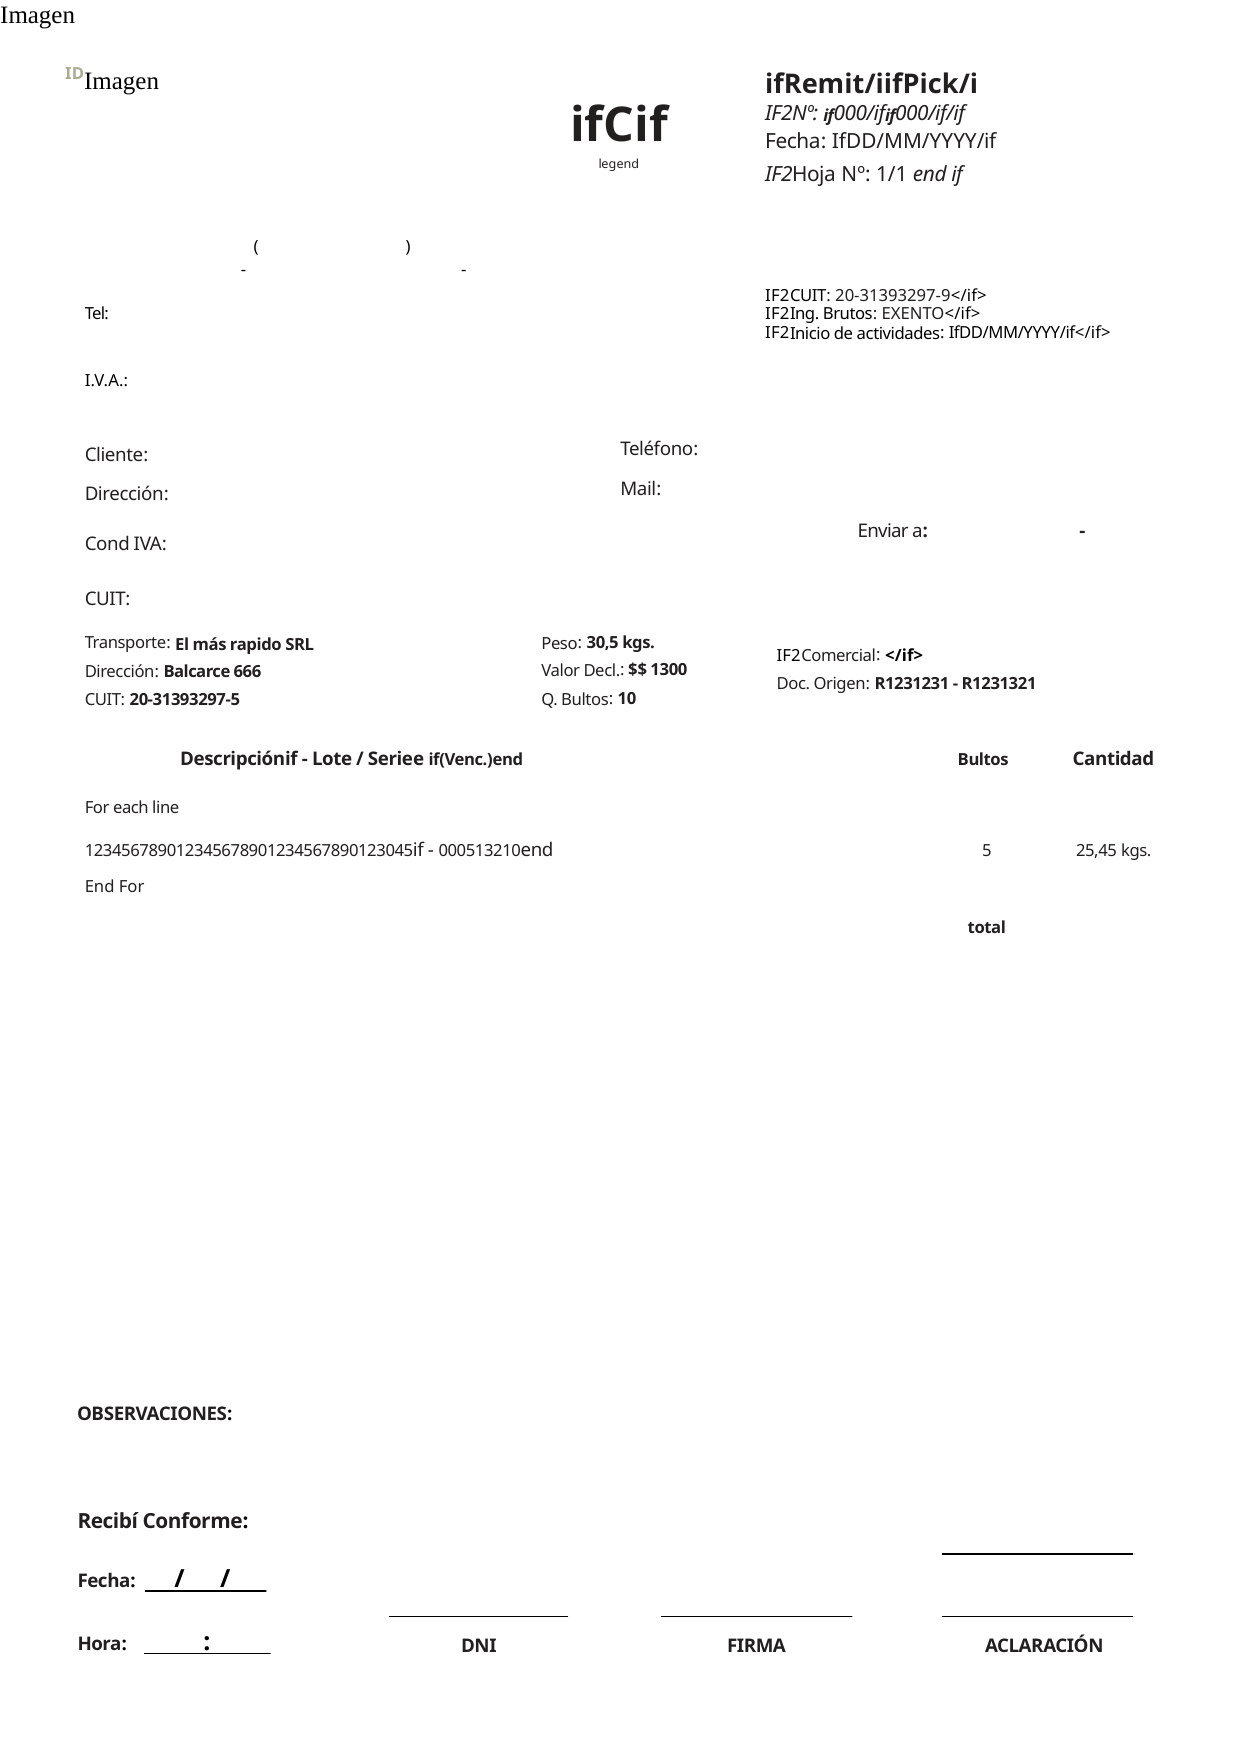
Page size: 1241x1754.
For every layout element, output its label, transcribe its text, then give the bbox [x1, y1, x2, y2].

table_cell [65, 910, 915, 950]
table_cell End For [65, 869, 915, 909]
table_cell [1051, 869, 1175, 909]
table_cell [915, 869, 1051, 909]
table_header [1051, 789, 1175, 830]
table_header For each line [65, 789, 915, 830]
table_cell 123456789012345678901234567890123045if - 000513210end [65, 830, 915, 869]
table_header [915, 789, 1051, 830]
table_cell total [915, 910, 1051, 950]
table_cell 25,45 kgs. [1051, 830, 1175, 869]
table_cell 5 [915, 830, 1051, 869]
table_cell [1051, 910, 1175, 950]
